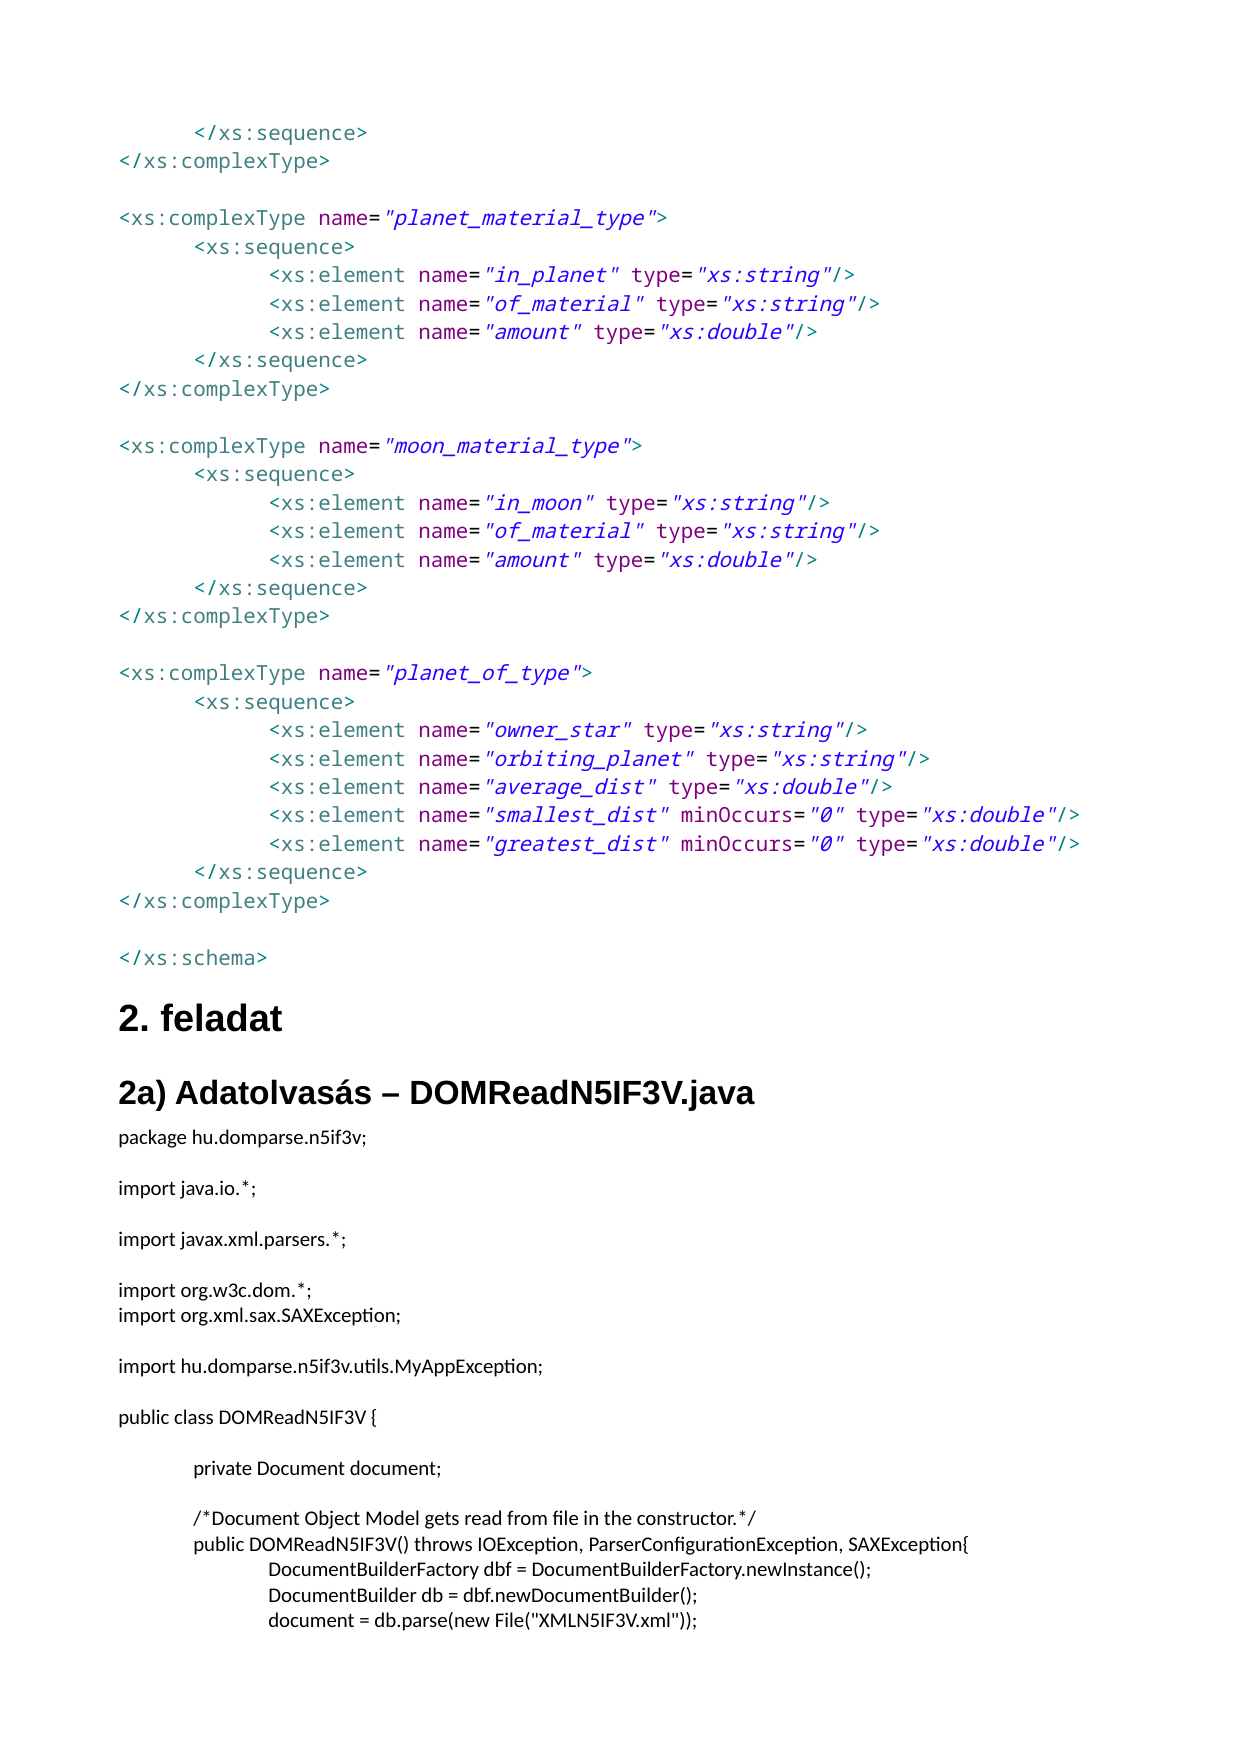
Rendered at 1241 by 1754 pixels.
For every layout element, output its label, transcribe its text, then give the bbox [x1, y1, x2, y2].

text <xs:element name="in_moon" type="xs:string"/> [118, 488, 1122, 516]
text import java.io.*; [118, 1175, 1122, 1201]
text </xs:complexType> [118, 147, 1122, 175]
text private Document document; [118, 1455, 1122, 1480]
text <xs:element name="in_planet" type="xs:string"/> [118, 260, 1122, 289]
text import hu.domparse.n5if3v.utils.MyAppException; [118, 1353, 1122, 1378]
subtitle 2a) Adatolvasás – DOMReadN5IF3V.java [118, 1073, 1122, 1112]
text public DOMReadN5IF3V() throws IOException, ParserConfigurationException, SAXException{ [118, 1531, 1122, 1556]
text <xs:element name="owner_star" type="xs:string"/> [118, 715, 1122, 744]
text <xs:complexType name="planet_of_type"> [118, 658, 1122, 687]
text <xs:element name="orbiting_planet" type="xs:string"/> [118, 744, 1122, 772]
text DocumentBuilder db = dbf.newDocumentBuilder(); [118, 1582, 1122, 1607]
text /*Document Object Model gets read from file in the constructor.*/ [118, 1506, 1122, 1531]
text <xs:sequence> [118, 232, 1122, 260]
text </xs:schema> [118, 943, 1122, 971]
text </xs:sequence> [118, 118, 1122, 147]
text <xs:complexType name="moon_material_type"> [118, 431, 1122, 459]
text </xs:complexType> [118, 602, 1122, 630]
text </xs:sequence> [118, 857, 1122, 886]
subtitle 2. feladat [118, 996, 1122, 1040]
text <xs:sequence> [118, 687, 1122, 715]
text import org.w3c.dom.*; [118, 1277, 1122, 1302]
text package hu.domparse.n5if3v; [118, 1124, 1122, 1150]
text <xs:element name="of_material" type="xs:string"/> [118, 516, 1122, 545]
text <xs:element name="average_dist" type="xs:double"/> [118, 772, 1122, 801]
text <xs:element name="amount" type="xs:double"/> [118, 317, 1122, 346]
text import javax.xml.parsers.*; [118, 1226, 1122, 1251]
text </xs:sequence> [118, 573, 1122, 602]
text </xs:complexType> [118, 374, 1122, 402]
text </xs:sequence> [118, 346, 1122, 374]
text public class DOMReadN5IF3V { [118, 1404, 1122, 1429]
text <xs:element name="amount" type="xs:double"/> [118, 545, 1122, 573]
text <xs:element name="of_material" type="xs:string"/> [118, 289, 1122, 317]
text <xs:element name="greatest_dist" minOccurs="0" type="xs:double"/> [118, 829, 1122, 857]
text <xs:element name="smallest_dist" minOccurs="0" type="xs:double"/> [118, 801, 1122, 829]
text <xs:sequence> [118, 459, 1122, 488]
text </xs:complexType> [118, 886, 1122, 914]
text import org.xml.sax.SAXException; [118, 1302, 1122, 1328]
text <xs:complexType name="planet_material_type"> [118, 203, 1122, 232]
text DocumentBuilderFactory dbf = DocumentBuilderFactory.newInstance(); [118, 1556, 1122, 1582]
text document = db.parse(new File("XMLN5IF3V.xml")); [118, 1607, 1122, 1633]
